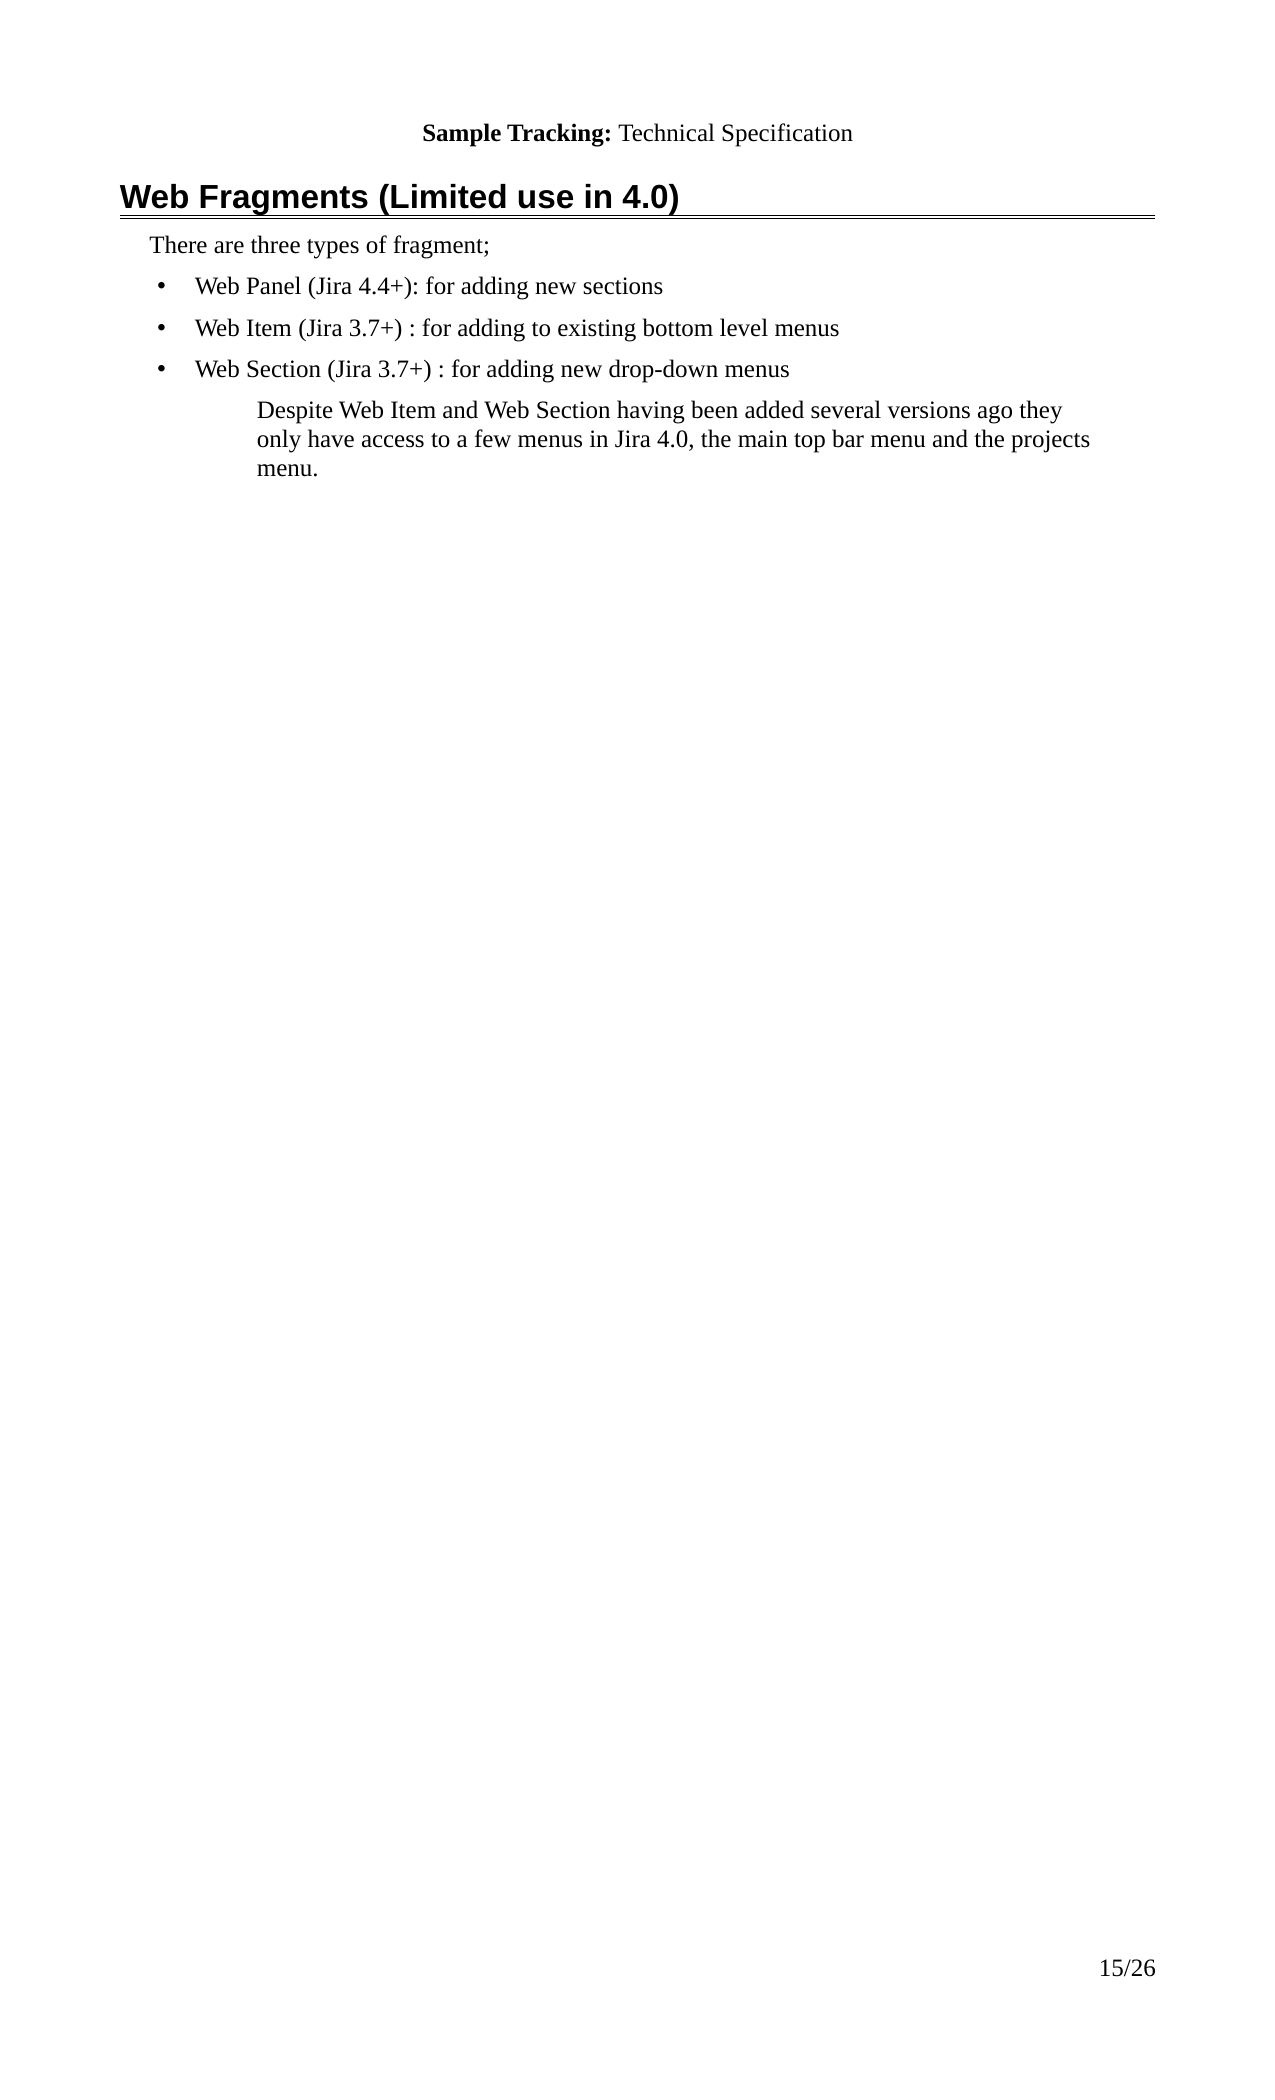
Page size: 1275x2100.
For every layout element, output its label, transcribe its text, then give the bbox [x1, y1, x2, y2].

list Web Item (Jira 3.7+) : for adding to existing bottom level menus [157, 313, 1155, 341]
subtitle Web Fragments (Limited use in 4.0) [119, 177, 1155, 218]
text There are three types of fragment; [149, 230, 1155, 259]
list Web Section (Jira 3.7+) : for adding new drop-down menus [157, 354, 1155, 383]
list Web Panel (Jira 4.4+): for adding new sections [157, 271, 1155, 300]
text Despite Web Item and Web Section having been added several versions ago they only have access to a few menus in Jira 4.0, the main top bar menu and the projects menu. [257, 395, 1095, 481]
